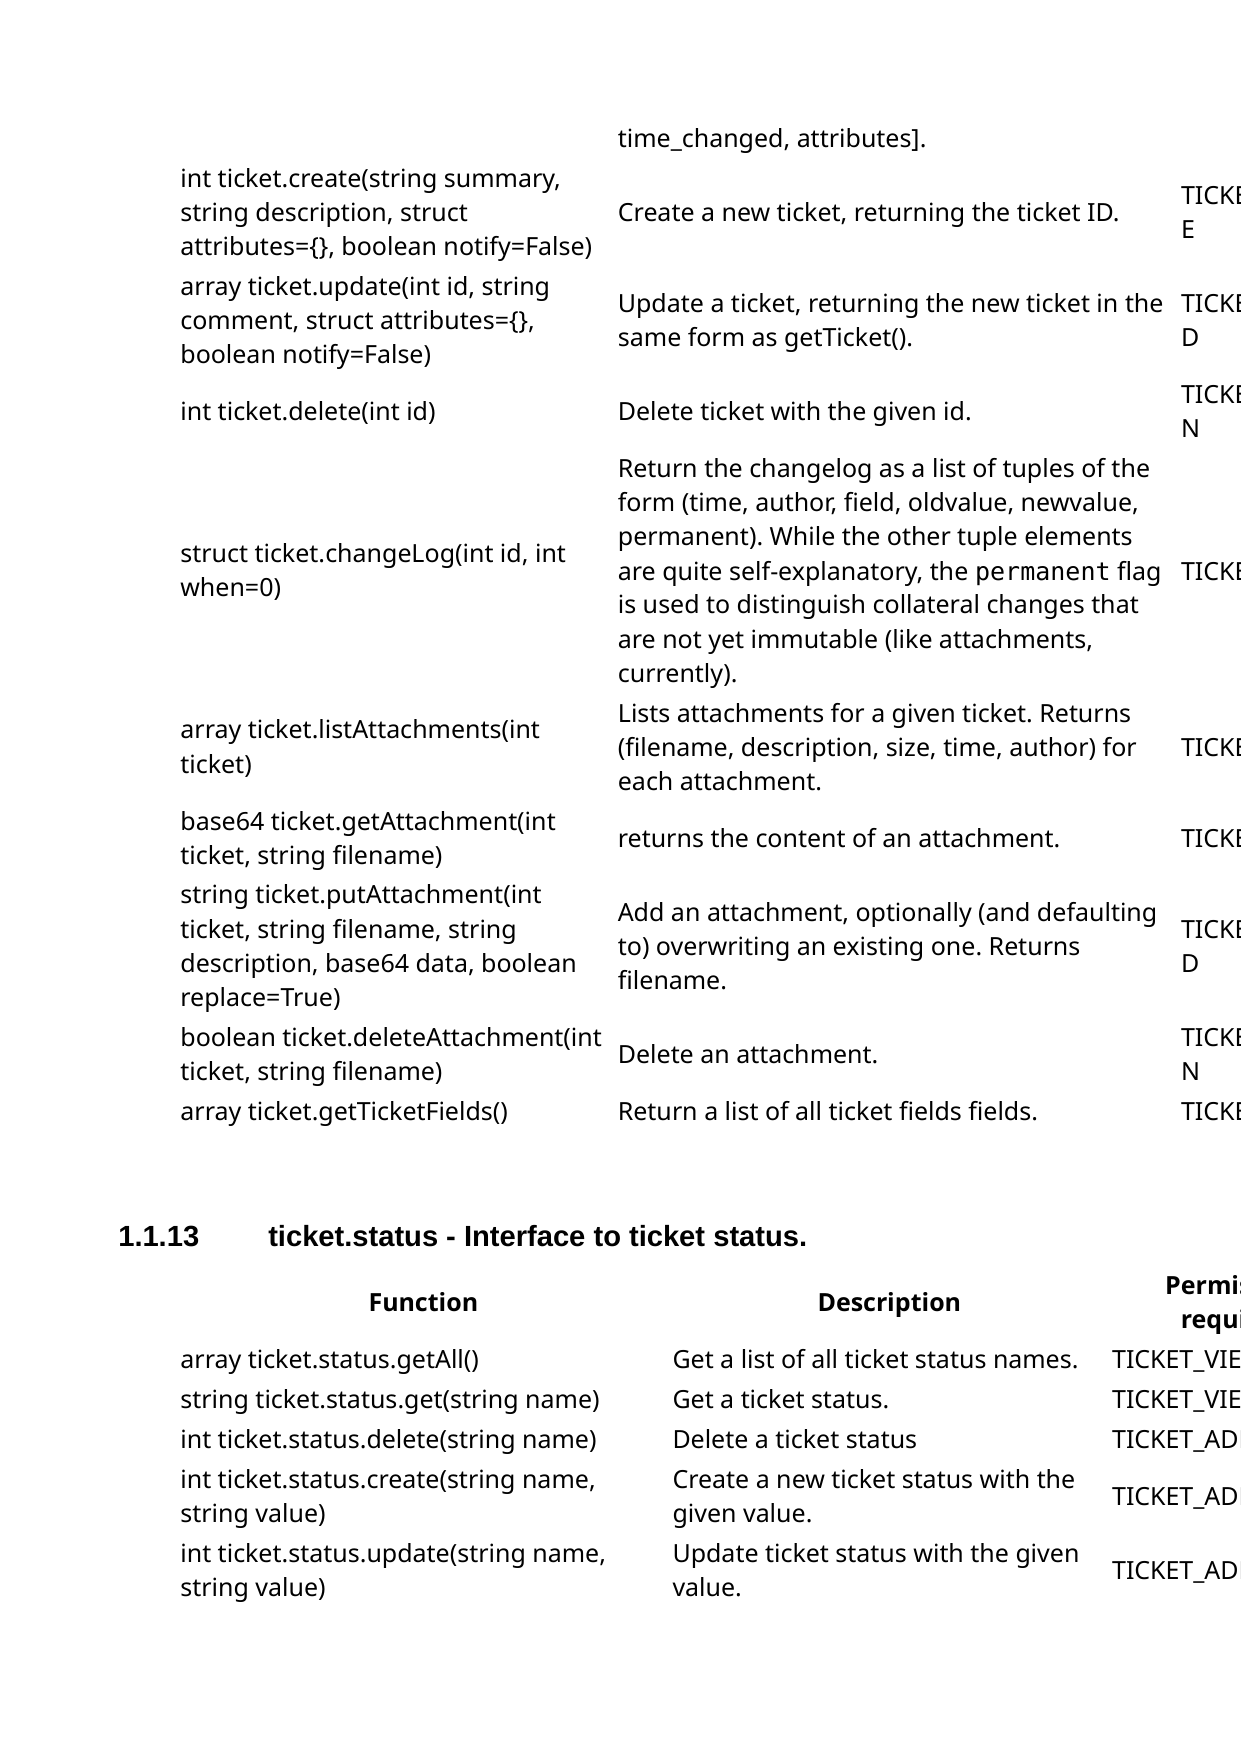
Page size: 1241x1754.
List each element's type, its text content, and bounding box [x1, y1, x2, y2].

subtitle ticket.status - Interface to ticket status. [118, 1219, 1122, 1252]
table_cell TICKET_CREATE [1178, 158, 1240, 266]
table_cell Get a list of all ticket status names. [669, 1339, 1109, 1379]
table_cell TICKET_VIEW [1178, 692, 1240, 800]
table_cell Update ticket status with the given value. [669, 1533, 1109, 1606]
table_cell TICKET_APPEND [1178, 266, 1240, 374]
table_cell Get a ticket status. [669, 1379, 1109, 1418]
table_cell array ticket.listAttachments(int ticket) [177, 692, 615, 800]
table_cell TICKET_ADMIN [1178, 1016, 1240, 1090]
table_header Permission required [1109, 1265, 1240, 1339]
table_cell Delete an attachment. [615, 1016, 1178, 1090]
table_cell TICKET_VIEW [1178, 118, 1240, 158]
table_cell Create a new ticket, returning the ticket ID. [615, 158, 1178, 266]
table_cell TICKET_ADMIN [1109, 1533, 1240, 1606]
table_cell TICKET_VIEW [1178, 800, 1240, 874]
table_cell [177, 118, 615, 158]
table_cell string ticket.putAttachment(int ticket, string filename, string description, base64 data, boolean replace=True) [177, 874, 615, 1016]
table_cell int ticket.status.delete(string name) [177, 1419, 669, 1458]
table_cell int ticket.create(string summary, string description, struct attributes={}, boolean notify=False) [177, 158, 615, 266]
table_cell Delete ticket with the given id. [615, 374, 1178, 448]
table_cell int ticket.status.update(string name, string value) [177, 1533, 669, 1606]
table_cell int ticket.status.create(string name, string value) [177, 1459, 669, 1532]
table_cell Return a list of all ticket fields fields. [615, 1090, 1178, 1130]
table_cell boolean ticket.deleteAttachment(int ticket, string filename) [177, 1016, 615, 1090]
table_cell array ticket.status.getAll() [177, 1339, 669, 1379]
table_cell Create a new ticket status with the given value. [669, 1459, 1109, 1532]
table_cell int ticket.delete(int id) [177, 374, 615, 448]
table_cell time_changed, attributes]. [615, 118, 1178, 158]
table_cell Delete a ticket status [669, 1419, 1109, 1458]
table_cell TICKET_VIEW [1178, 1090, 1240, 1130]
table_cell TICKET_VIEW [1178, 448, 1240, 692]
table_cell array ticket.update(int id, string comment, struct attributes={}, boolean notify=False) [177, 266, 615, 374]
table_cell string ticket.status.get(string name) [177, 1379, 669, 1418]
table_cell returns the content of an attachment. [615, 800, 1178, 874]
table_cell Lists attachments for a given ticket. Returns (filename, description, size, time, author) for each attachment. [615, 692, 1178, 800]
table_cell Add an attachment, optionally (and defaulting to) overwriting an existing one. Returns filename. [615, 874, 1178, 1016]
table_cell struct ticket.changeLog(int id, int when=0) [177, 448, 615, 692]
table_header Function [177, 1265, 669, 1339]
table_header Description [669, 1265, 1109, 1339]
table_cell TICKET_ADMIN [1109, 1419, 1240, 1458]
table_cell TICKET_ADMIN [1178, 374, 1240, 448]
table_cell TICKET_VIEW [1109, 1339, 1240, 1379]
table_cell TICKET_VIEW [1109, 1379, 1240, 1418]
table_cell TICKET_ADMIN [1109, 1459, 1240, 1532]
table_cell Update a ticket, returning the new ticket in the same form as getTicket(). [615, 266, 1178, 374]
table_cell array ticket.getTicketFields() [177, 1090, 615, 1130]
table_cell TICKET_APPEND [1178, 874, 1240, 1016]
table_cell Return the changelog as a list of tuples of the form (time, author, field, oldvalue, newvalue, permanent). While the other tuple elements are quite self-explanatory, the permanent flag is used to distinguish collateral changes that are not yet immutable (like attachments, currently). [615, 448, 1178, 692]
table_cell base64 ticket.getAttachment(int ticket, string filename) [177, 800, 615, 874]
